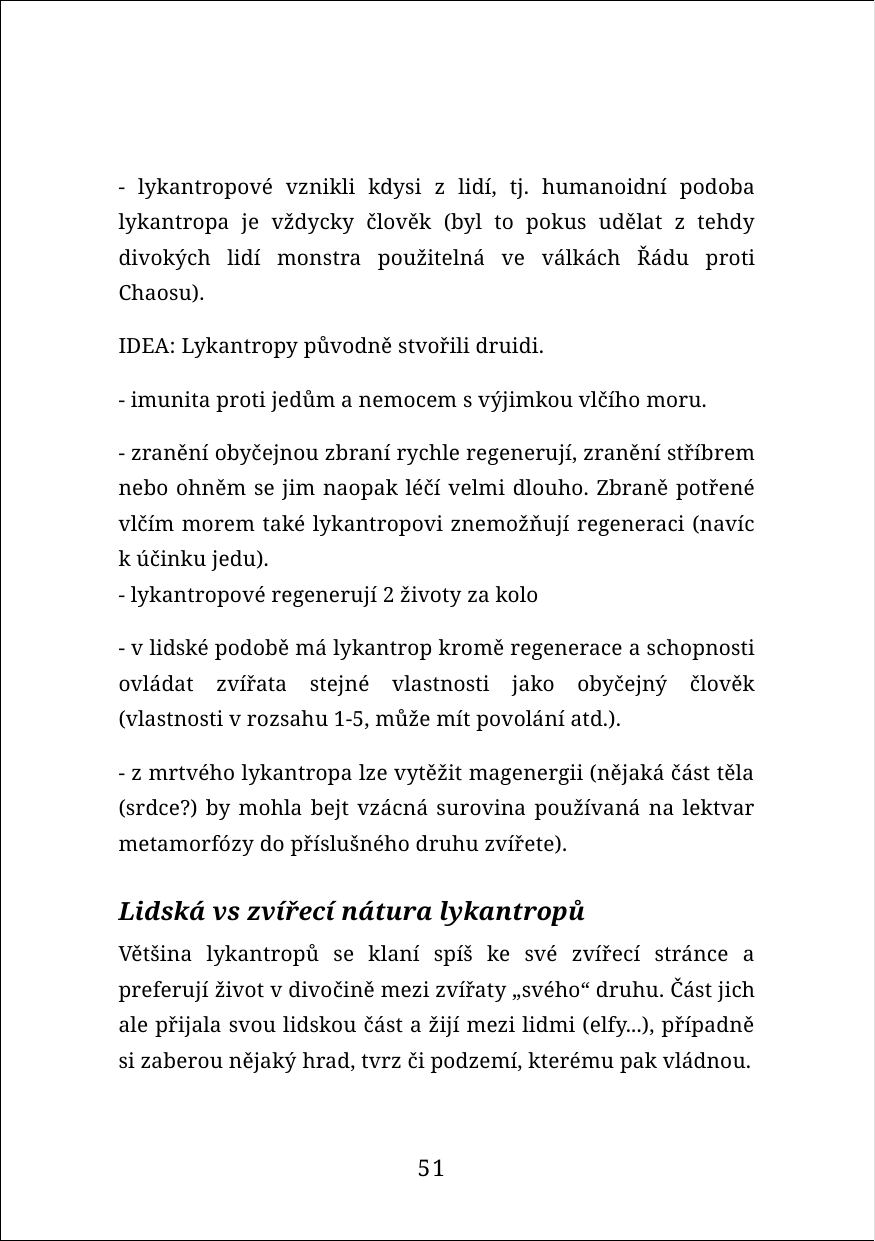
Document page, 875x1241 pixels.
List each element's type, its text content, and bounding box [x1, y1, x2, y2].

text - v lidské podobě má lykantrop kromě regenerace a schopnosti ovládat zvířata stejné vlastnosti jako obyčejný člověk (vlastnosti v rozsahu 1-5, může mít povolání atd.). [118, 633, 756, 733]
subtitle Lidská vs zvířecí nátura lykantropů [118, 894, 756, 928]
text - lykantropové vznikli kdysi z lidí, tj. humanoidní podoba lykantropa je vždycky člověk (byl to pokus udělat z tehdy divokých lidí monstra použitelná ve válkách Řádu proti Chaosu). [118, 172, 756, 307]
text - zranění obyčejnou zbraní rychle regenerují, zranění stříbrem nebo ohněm se jim naopak léčí velmi dlouho. Zbraně potřené vlčím morem také lykantropovi znemožňují regeneraci (navíc k účinku jedu). - lykantropové regenerují 2 životy za kolo [118, 438, 756, 608]
text IDEA: Lykantropy původně stvořili druidi. [118, 332, 756, 360]
text - z mrtvého lykantropa lze vytěžit magenergii (nějaká část těla (srdce?) by mohla bejt vzácná surovina používaná na lektvar metamorfózy do příslušného druhu zvířete). [118, 758, 756, 857]
text - imunita proti jedům a nemocem s výjimkou vlčího moru. [118, 385, 756, 413]
text Většina lykantropů se klaní spíš ke své zvířecí stránce a preferují život v divočině mezi zvířaty „svého“ druhu. Část jich ale přijala svou lidskou část a žijí mezi lidmi (elfy...), případně si zaberou nějaký hrad, tvrz či podzemí, kterému pak vládnou. [118, 939, 756, 1074]
